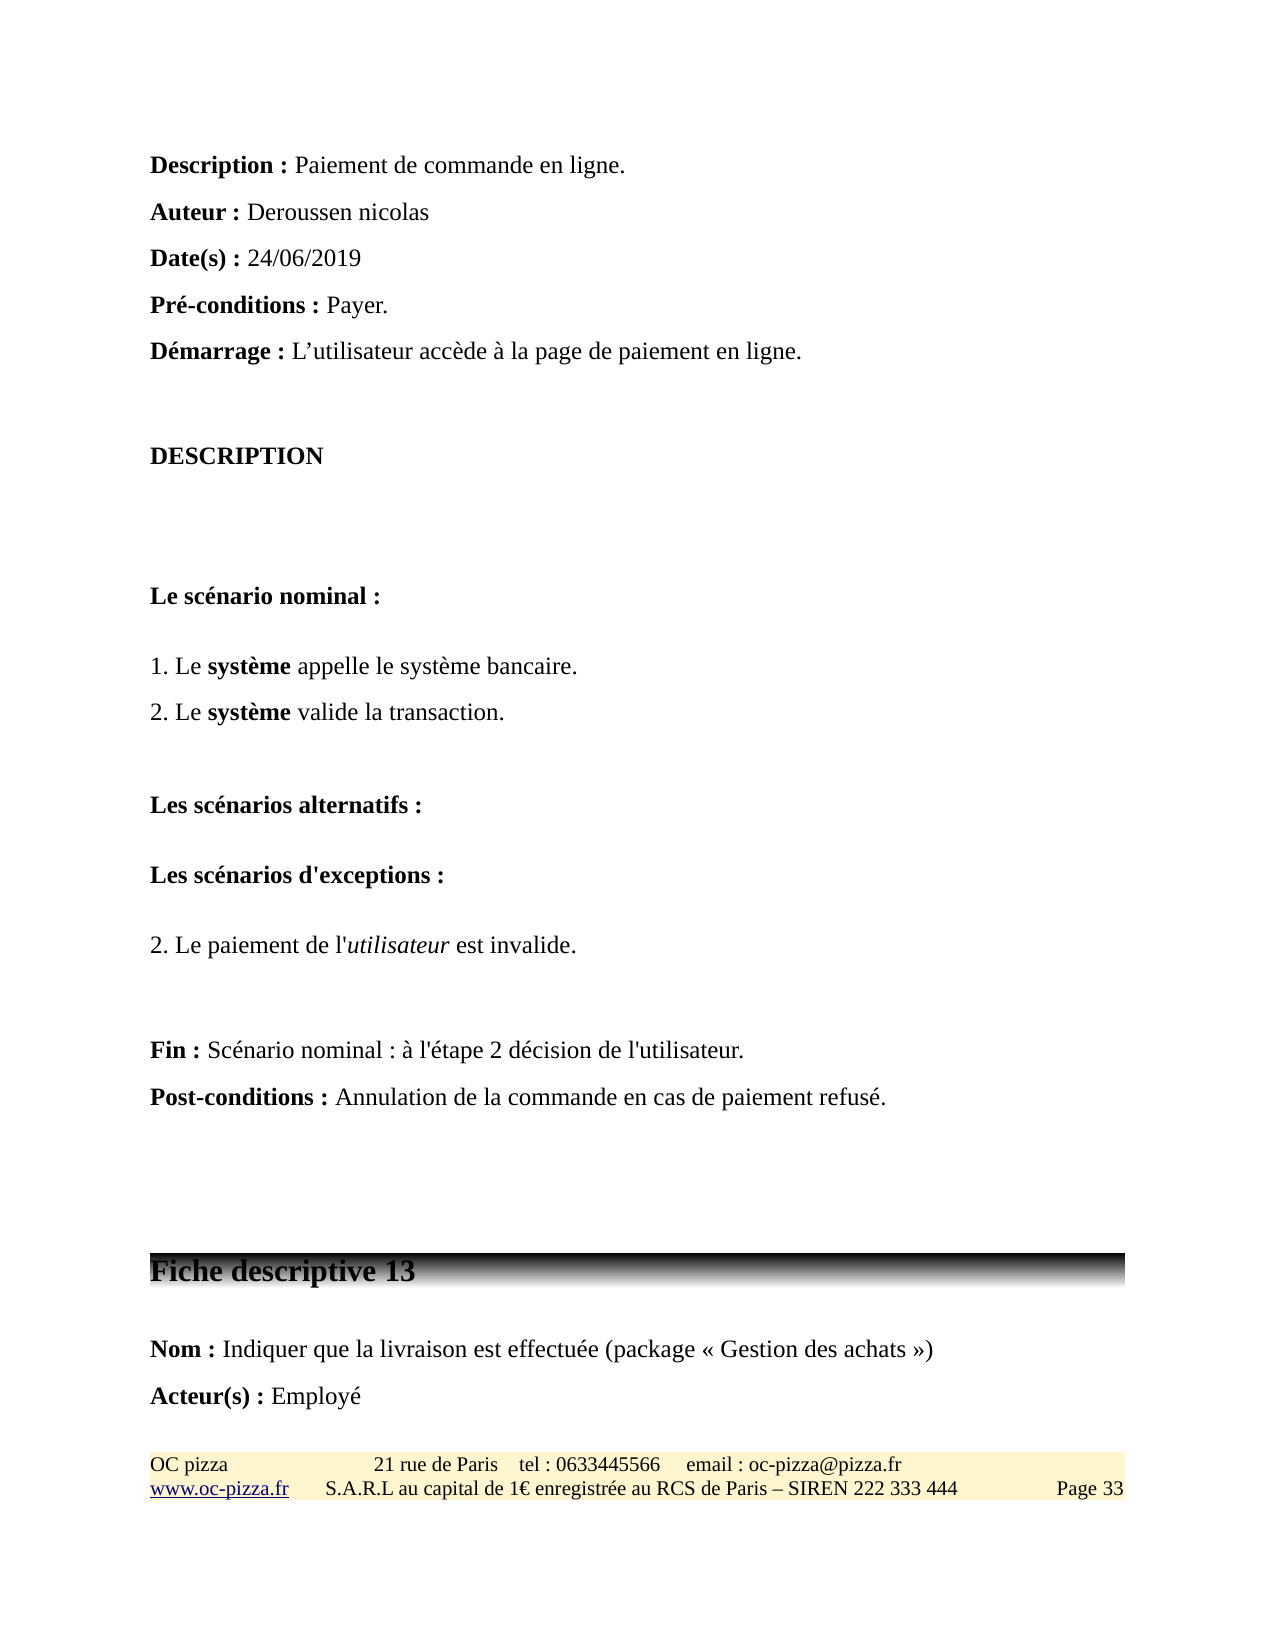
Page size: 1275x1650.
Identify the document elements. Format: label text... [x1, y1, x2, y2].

text DESCRIPTION [150, 441, 1125, 470]
text Description : Paiement de commande en ligne. Auteur : Deroussen nicolas Date(s) : 24/06/2019 [150, 150, 1125, 272]
text 2. Le paiement de l'utilisateur est invalide. [150, 931, 1125, 959]
text 2. Le système valide la transaction. [150, 697, 1125, 726]
text Pré-conditions : Payer. Démarrage : L’utilisateur accède à la page de paiement en ligne. [150, 290, 1125, 365]
text Nom : Indiquer que la livraison est effectuée (package « Gestion des achats ») Acteur(s) : Employé [150, 1334, 1125, 1409]
text Le scénario nominal : [150, 581, 1125, 610]
text Fiche descriptive 13 [150, 1253, 1125, 1288]
text Les scénarios d'exceptions : [150, 861, 1125, 889]
text Post-conditions : Annulation de la commande en cas de paiement refusé. [150, 1082, 1125, 1111]
text Les scénarios alternatifs : [150, 791, 1125, 819]
text Fin : Scénario nominal : à l'étape 2 décision de l'utilisateur. [150, 1035, 1125, 1064]
text 1. Le système appelle le système bancaire. [150, 651, 1125, 680]
